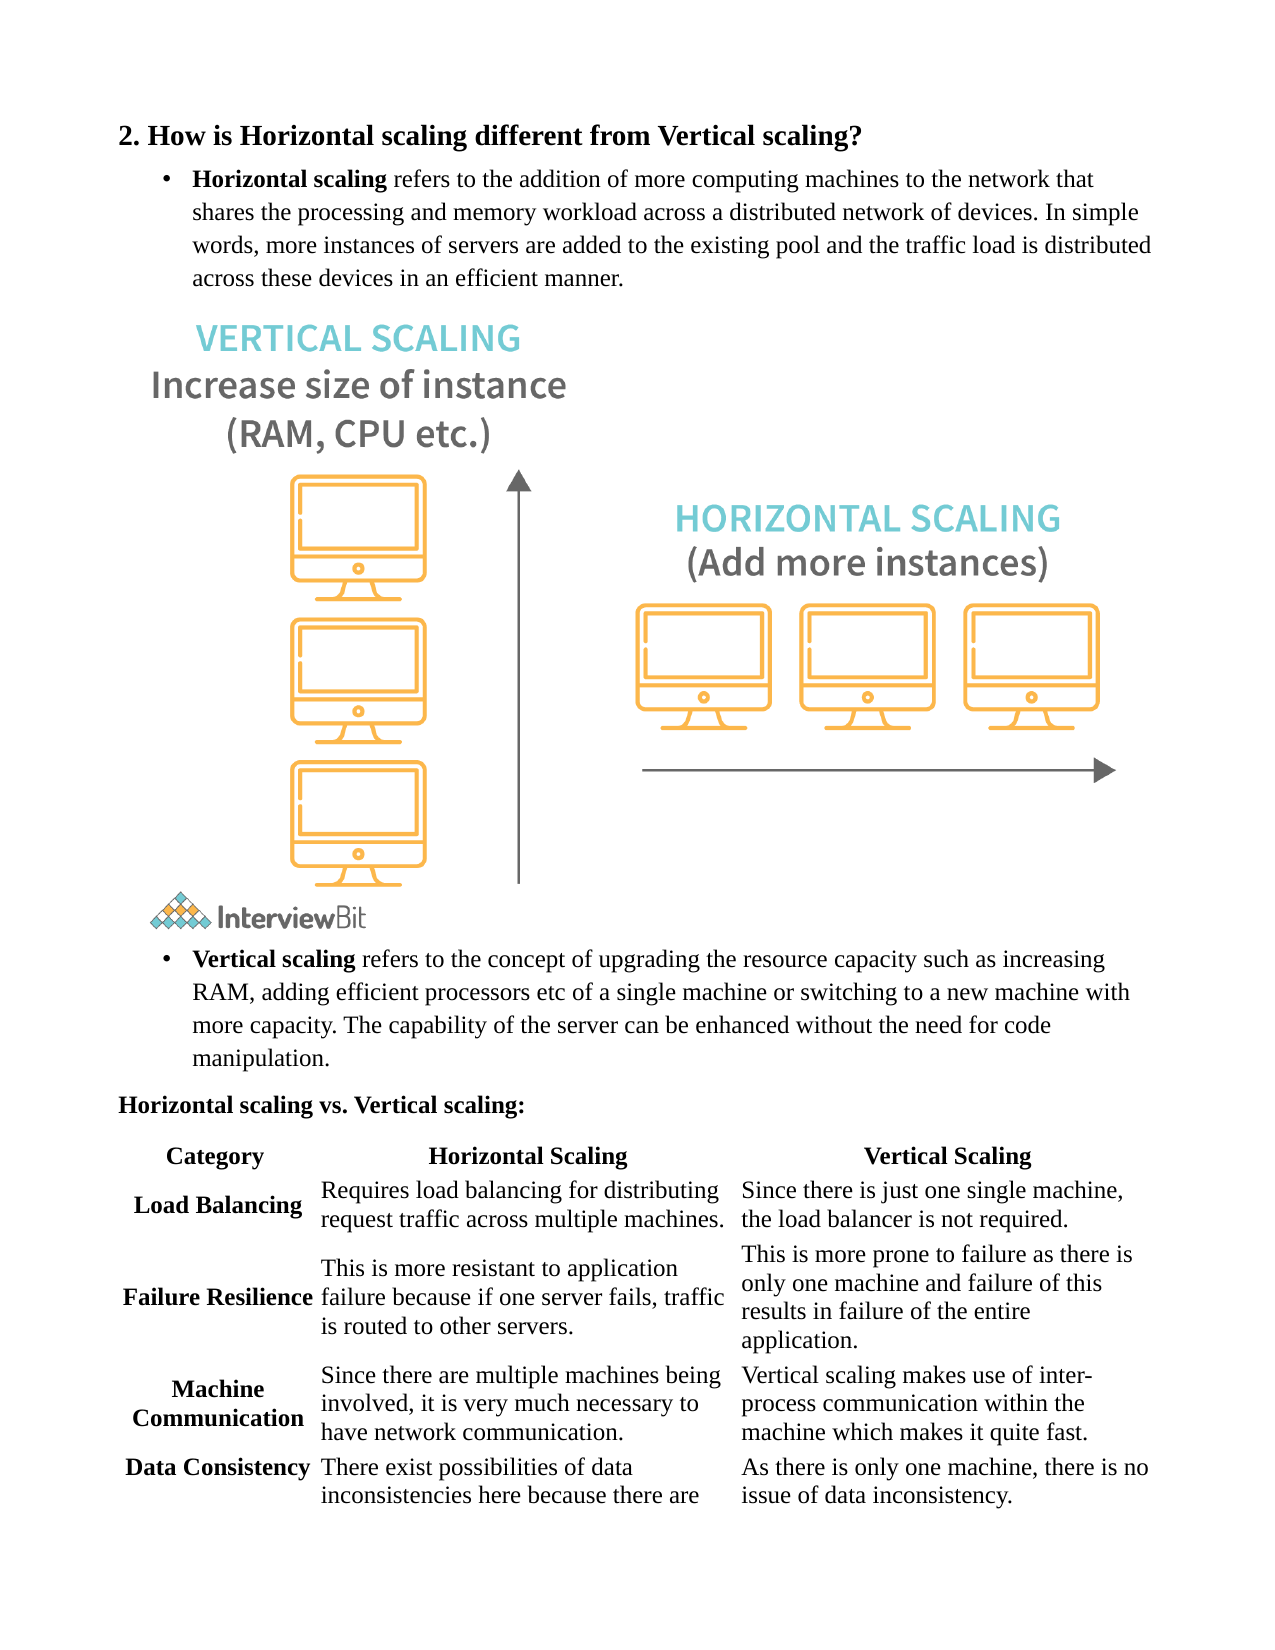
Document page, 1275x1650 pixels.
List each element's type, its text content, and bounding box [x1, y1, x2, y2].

table_cell Vertical scaling makes use of inter-process communication within the machine which makes it quite fast. [738, 1357, 1157, 1449]
table_cell As there is only one machine, there is no issue of data inconsistency. [738, 1449, 1157, 1512]
table_cell This is more prone to failure as there is only one machine and failure of this results in failure of the entire application. [738, 1236, 1157, 1357]
table_cell Since there is just one single machine, the load balancer is not required. [738, 1173, 1157, 1236]
table_cell Data Consistency [118, 1449, 318, 1512]
table_header Horizontal Scaling [318, 1138, 738, 1173]
list Vertical scaling refers to the concept of upgrading the resource capacity such as increasing RAM, adding efficient processors etc of a single machine or switching to a new machine with more capacity. The capability of the server can be enhanced without the need for code manipulation. [162, 296, 1157, 1072]
table_cell Requires load balancing for distributing request traffic across multiple machines. [318, 1173, 738, 1236]
picture [140, 296, 1135, 940]
text Horizontal scaling vs. Vertical scaling: [118, 1091, 1157, 1119]
subtitle 2. How is Horizontal scaling different from Vertical scaling? [118, 118, 1157, 152]
table_header Category [118, 1138, 318, 1173]
table_cell This is more resistant to application failure because if one server fails, traffic is routed to other servers. [318, 1236, 738, 1357]
table_cell There exist possibilities of data inconsistencies here because there are [318, 1449, 738, 1512]
table_header Vertical Scaling [738, 1138, 1157, 1173]
table_cell Machine Communication [118, 1357, 318, 1449]
table_cell Since there are multiple machines being involved, it is very much necessary to have network communication. [318, 1357, 738, 1449]
list Horizontal scaling refers to the addition of more computing machines to the network that shares the processing and memory workload across a distributed network of devices. In simple words, more instances of servers are added to the existing pool and the traffic load is distributed across these devices in an efficient manner. [162, 164, 1157, 292]
table_cell Failure Resilience [118, 1236, 318, 1357]
table_cell Load Balancing [118, 1173, 318, 1236]
